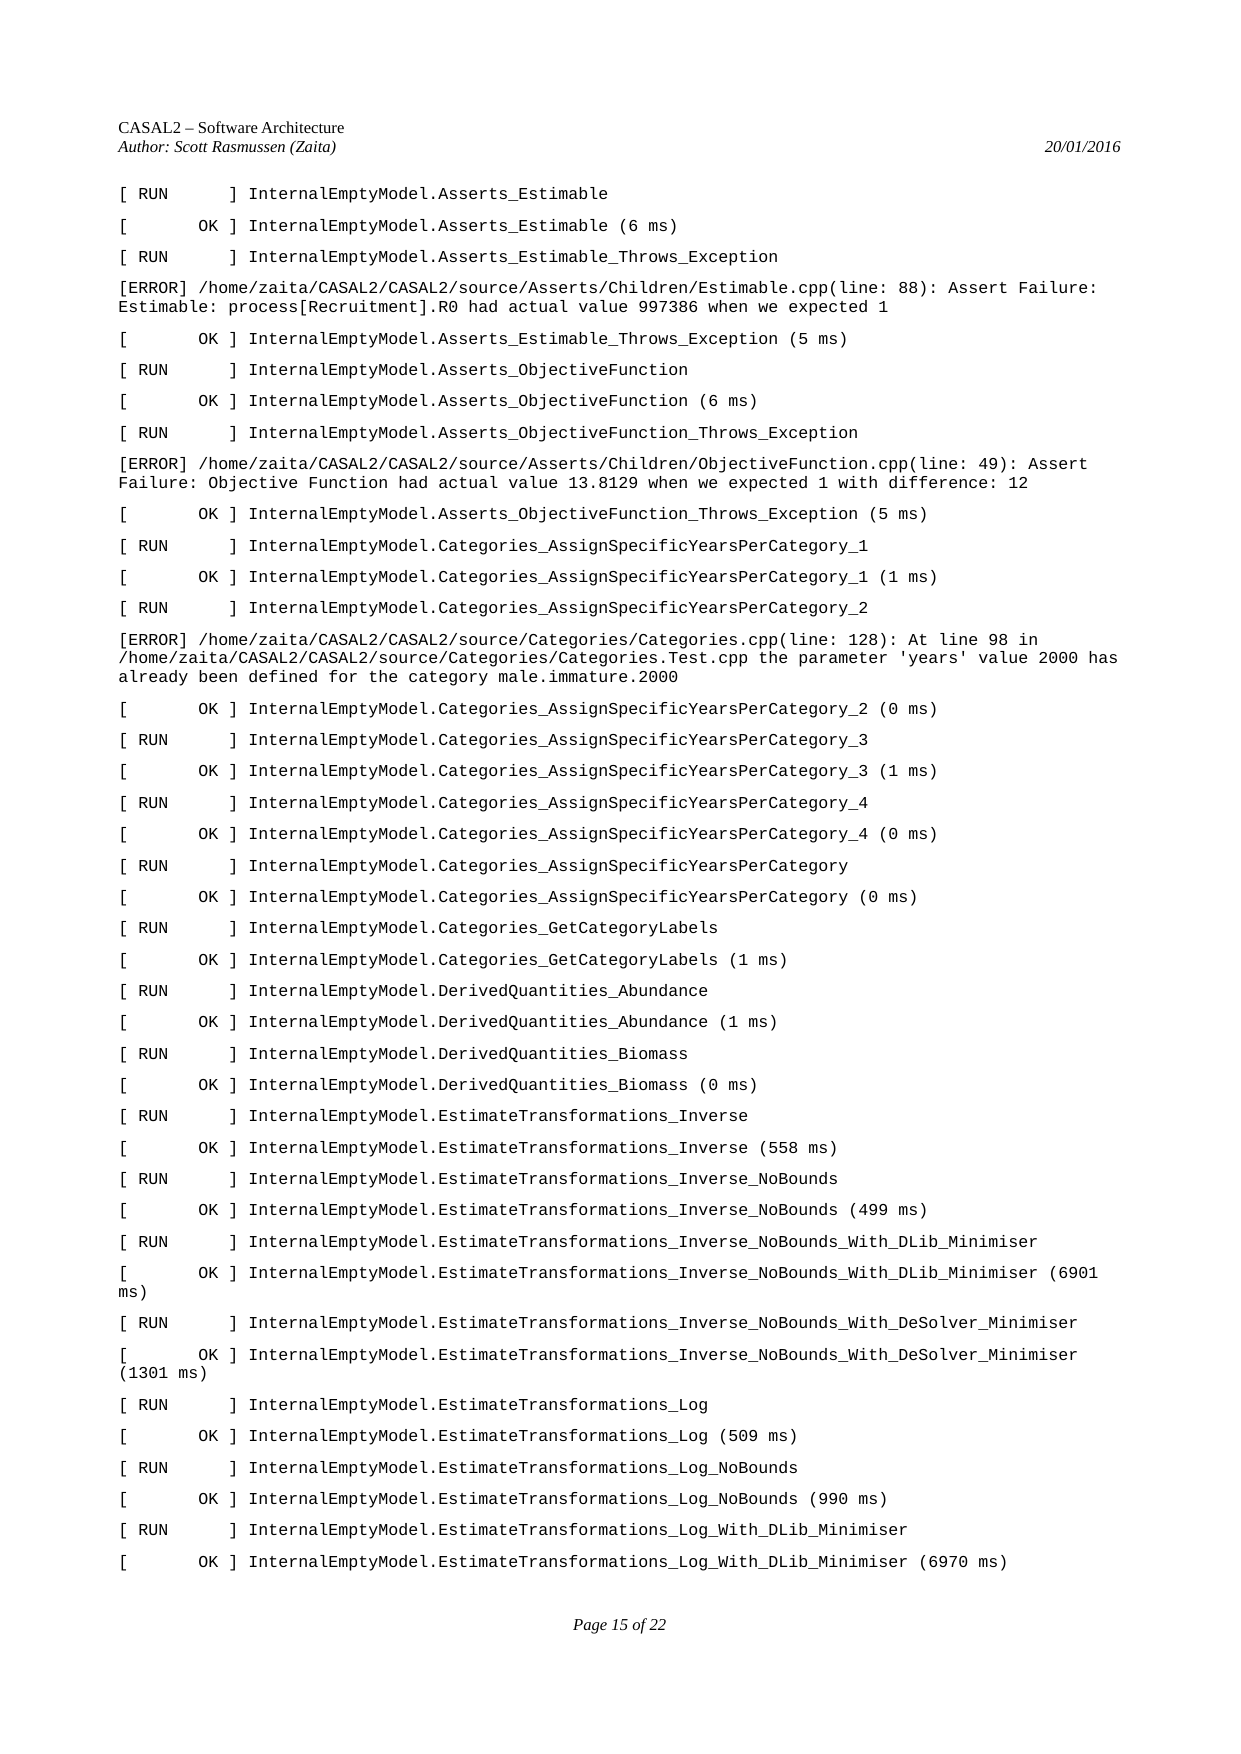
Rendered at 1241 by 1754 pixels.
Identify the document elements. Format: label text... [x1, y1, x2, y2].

text [ RUN ] InternalEmptyModel.EstimateTransformations_Inverse_NoBounds [118, 1171, 1122, 1189]
text [ERROR] /home/zaita/CASAL2/CASAL2/source/Asserts/Children/ObjectiveFunction.cpp(line: 49): Assert Failure: Objective Function had actual value 13.8129 when we expected 1 with difference: 12 [118, 456, 1122, 493]
text [ RUN ] InternalEmptyModel.Asserts_Estimable_Throws_Exception [118, 249, 1122, 267]
text [ RUN ] InternalEmptyModel.Categories_AssignSpecificYearsPerCategory_3 [118, 732, 1122, 751]
text [ERROR] /home/zaita/CASAL2/CASAL2/source/Asserts/Children/Estimable.cpp(line: 88): Assert Failure: Estimable: process[Recruitment].R0 had actual value 997386 when we expected 1 [118, 280, 1122, 318]
text [ RUN ] InternalEmptyModel.Categories_AssignSpecificYearsPerCategory_4 [118, 794, 1122, 813]
text [ RUN ] InternalEmptyModel.DerivedQuantities_Biomass [118, 1045, 1122, 1064]
text [ OK ] InternalEmptyModel.EstimateTransformations_Log (509 ms) [118, 1428, 1122, 1447]
text [ RUN ] InternalEmptyModel.EstimateTransformations_Inverse_NoBounds_With_DeSolver_Minimiser [118, 1315, 1122, 1334]
text [ OK ] InternalEmptyModel.Categories_AssignSpecificYearsPerCategory_1 (1 ms) [118, 568, 1122, 587]
text [ OK ] InternalEmptyModel.Asserts_Estimable_Throws_Exception (5 ms) [118, 330, 1122, 349]
text [ RUN ] InternalEmptyModel.Categories_GetCategoryLabels [118, 920, 1122, 939]
text [ OK ] InternalEmptyModel.Categories_AssignSpecificYearsPerCategory_4 (0 ms) [118, 826, 1122, 844]
text [ OK ] InternalEmptyModel.EstimateTransformations_Inverse (558 ms) [118, 1139, 1122, 1158]
text [ OK ] InternalEmptyModel.Categories_GetCategoryLabels (1 ms) [118, 951, 1122, 970]
text [ OK ] InternalEmptyModel.EstimateTransformations_Inverse_NoBounds_With_DeSolver_Minimiser (1301 ms) [118, 1346, 1122, 1384]
text [ OK ] InternalEmptyModel.Categories_AssignSpecificYearsPerCategory (0 ms) [118, 888, 1122, 907]
text [ RUN ] InternalEmptyModel.EstimateTransformations_Log_NoBounds [118, 1459, 1122, 1478]
text [ OK ] InternalEmptyModel.Asserts_ObjectiveFunction (6 ms) [118, 393, 1122, 412]
text [ RUN ] InternalEmptyModel.Categories_AssignSpecificYearsPerCategory [118, 857, 1122, 876]
text [ OK ] InternalEmptyModel.EstimateTransformations_Inverse_NoBounds_With_DLib_Minimiser (6901 ms) [118, 1265, 1122, 1302]
text [ RUN ] InternalEmptyModel.Asserts_ObjectiveFunction_Throws_Exception [118, 424, 1122, 443]
text [ RUN ] InternalEmptyModel.Asserts_Estimable [118, 186, 1122, 205]
text [ OK ] InternalEmptyModel.EstimateTransformations_Log_With_DLib_Minimiser (6970 ms) [118, 1553, 1122, 1572]
text [ OK ] InternalEmptyModel.Asserts_Estimable (6 ms) [118, 217, 1122, 236]
text [ OK ] InternalEmptyModel.Asserts_ObjectiveFunction_Throws_Exception (5 ms) [118, 506, 1122, 525]
text [ RUN ] InternalEmptyModel.EstimateTransformations_Log_With_DLib_Minimiser [118, 1522, 1122, 1541]
text [ OK ] InternalEmptyModel.EstimateTransformations_Log_NoBounds (990 ms) [118, 1491, 1122, 1509]
text [ OK ] InternalEmptyModel.DerivedQuantities_Biomass (0 ms) [118, 1077, 1122, 1095]
text [ OK ] InternalEmptyModel.EstimateTransformations_Inverse_NoBounds (499 ms) [118, 1202, 1122, 1221]
text [ERROR] /home/zaita/CASAL2/CASAL2/source/Categories/Categories.cpp(line: 128): At line 98 in /home/zaita/CASAL2/CASAL2/source/Categories/Categories.Test.cpp the parameter 'years' value 2000 has already been defined for the category male.immature.2000 [118, 631, 1122, 688]
text [ RUN ] InternalEmptyModel.Categories_AssignSpecificYearsPerCategory_2 [118, 600, 1122, 619]
text [ OK ] InternalEmptyModel.Categories_AssignSpecificYearsPerCategory_3 (1 ms) [118, 763, 1122, 782]
text [ OK ] InternalEmptyModel.DerivedQuantities_Abundance (1 ms) [118, 1014, 1122, 1033]
text [ RUN ] InternalEmptyModel.EstimateTransformations_Inverse [118, 1108, 1122, 1127]
text [ RUN ] InternalEmptyModel.EstimateTransformations_Log [118, 1396, 1122, 1415]
text [ RUN ] InternalEmptyModel.EstimateTransformations_Inverse_NoBounds_With_DLib_Minimiser [118, 1233, 1122, 1252]
text [ OK ] InternalEmptyModel.Categories_AssignSpecificYearsPerCategory_2 (0 ms) [118, 700, 1122, 719]
text [ RUN ] InternalEmptyModel.Asserts_ObjectiveFunction [118, 362, 1122, 380]
text [ RUN ] InternalEmptyModel.Categories_AssignSpecificYearsPerCategory_1 [118, 537, 1122, 556]
text [ RUN ] InternalEmptyModel.DerivedQuantities_Abundance [118, 982, 1122, 1001]
